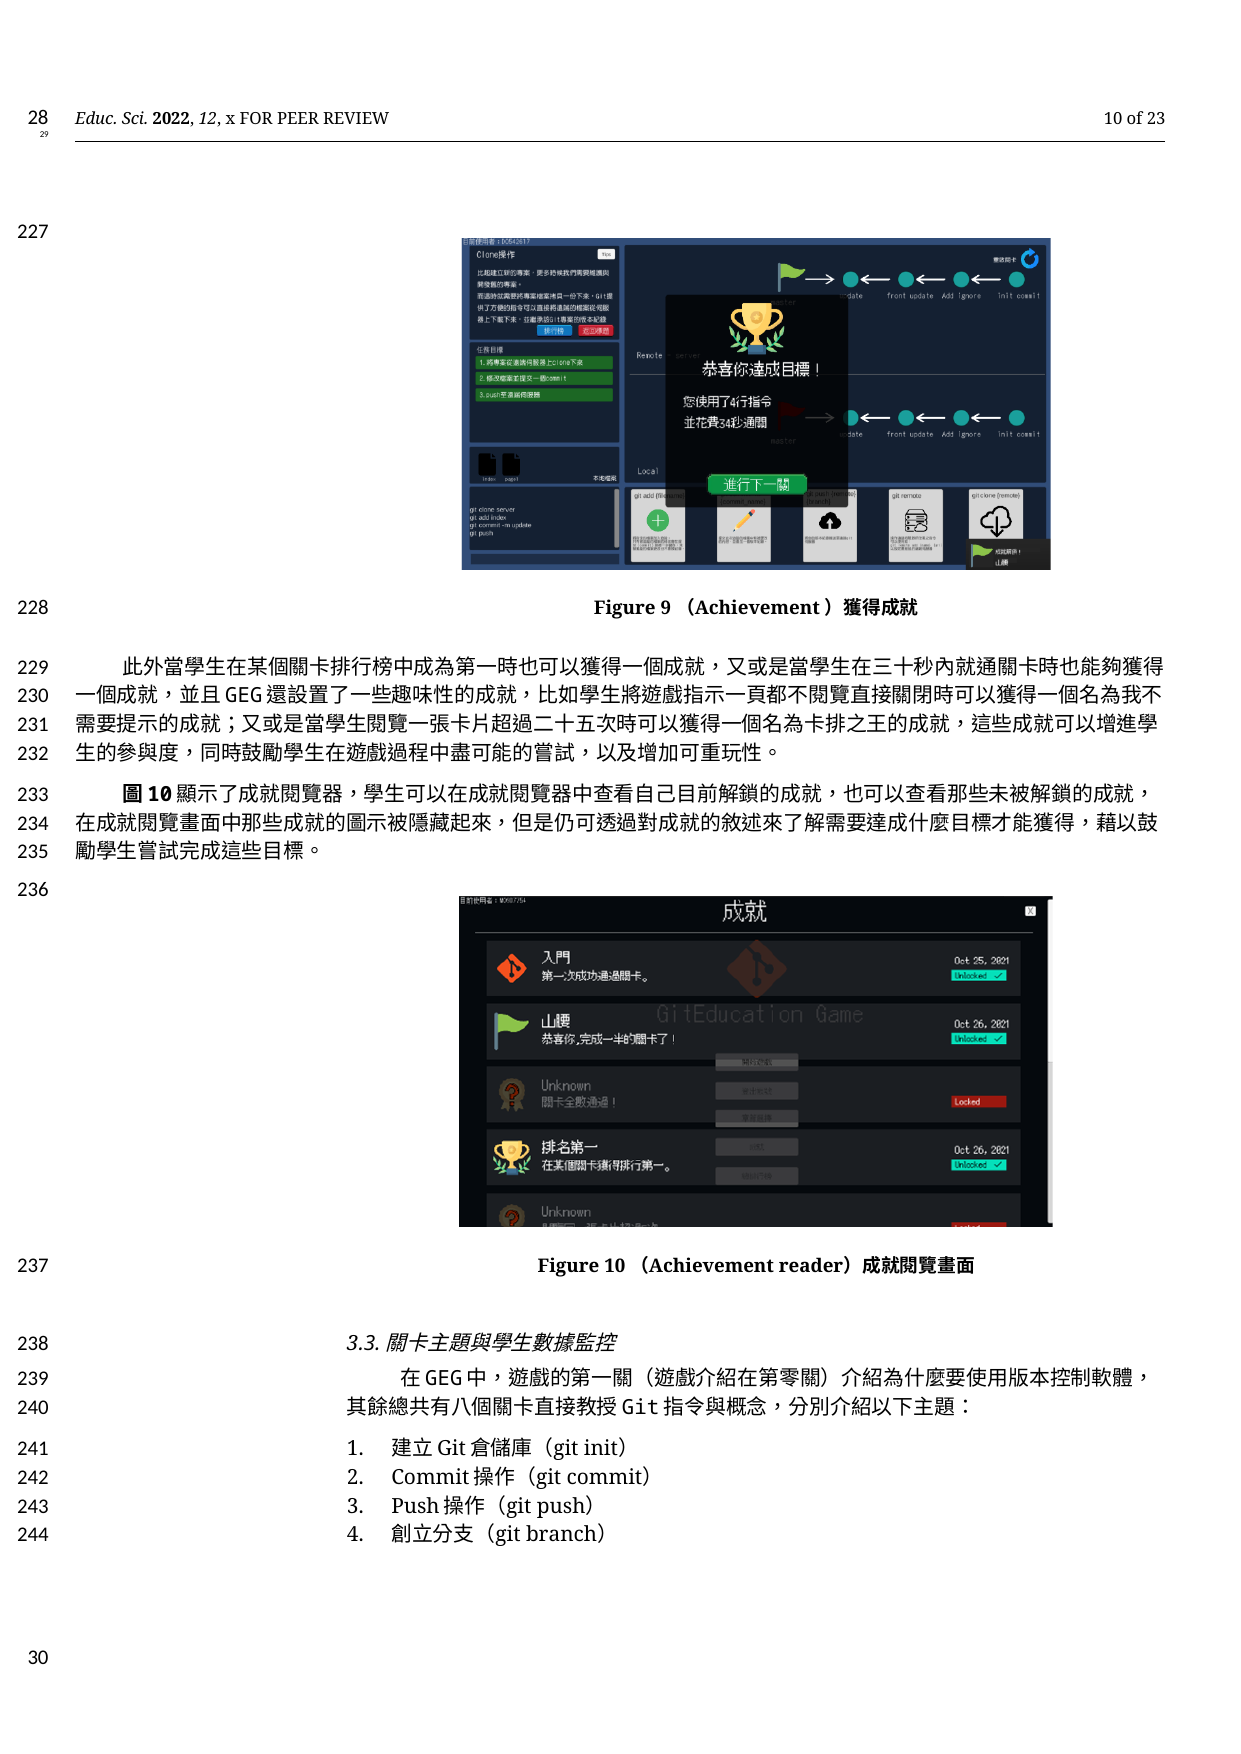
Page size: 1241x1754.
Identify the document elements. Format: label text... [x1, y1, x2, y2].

subtitle 此外當學生在某個關卡排行榜中成為第一時也可以獲得一個成就，又或是當學生在三十秒內就通關卡時也能夠獲得一個成就，並且GEG還設置了一些趣味性的成就，比如學生將遊戲指示一頁都不閱覽直接關閉時可以獲得一個名為我不需要提示的成就；又或是當學生閱覽一張卡片超過二十五次時可以獲得一個名為卡排之王的成就，這些成就可以增進學生的參與度，同時鼓勵學生在遊戲過程中盡可能的嘗試，以及增加可重玩性。 [75, 651, 1165, 766]
list Commit操作（git commit） [347, 1461, 1165, 1490]
list Push操作（git push） [347, 1490, 1165, 1519]
list 建立Git倉儲庫（git init） [347, 1433, 1165, 1461]
text Figure 10 （Achievement reader）成就閱覽畫面 [347, 1252, 1165, 1278]
subtitle 圖10顯示了成就閱覽器，學生可以在成就閱覽器中查看自己目前解鎖的成就，也可以查看那些未被解鎖的成就，在成就閱覽畫面中那些成就的圖示被隱藏起來，但是仍可透過對成就的敘述來了解需要達成什麼目標才能獲得，藉以鼓勵學生嘗試完成這些目標。 [75, 779, 1165, 865]
list 創立分支（git branch） [347, 1519, 1165, 1548]
subtitle 3.3. 關卡主題與學生數據監控 [347, 1328, 1165, 1356]
text Figure 9 （Achievement ）獲得成就 [347, 594, 1165, 620]
subtitle 在GEG中，遊戲的第一關（遊戲介紹在第零關）介紹為什麼要使用版本控制軟體，其餘總共有八個關卡直接教授Git指令與概念，分別介紹以下主題： [347, 1363, 1165, 1420]
